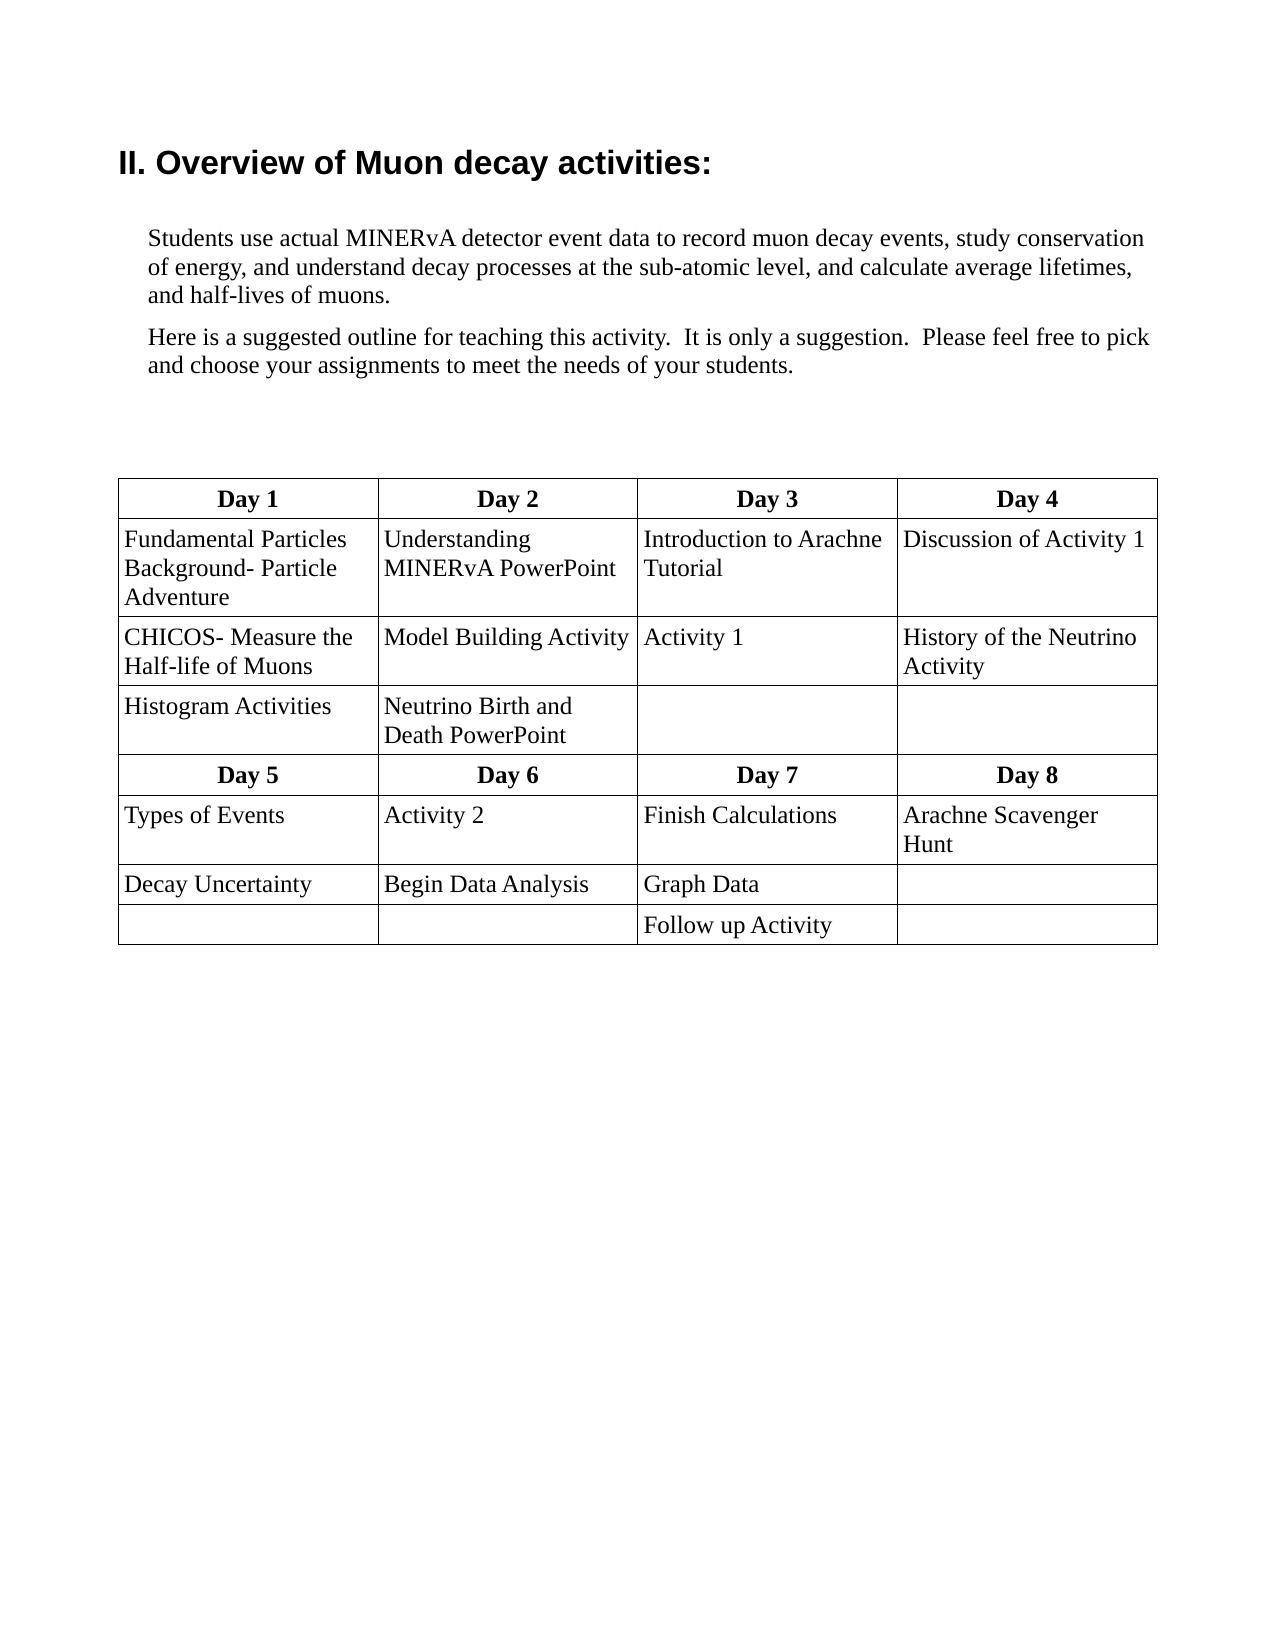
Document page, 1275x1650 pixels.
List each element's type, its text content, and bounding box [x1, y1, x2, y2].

table_cell Decay Uncertainty [119, 865, 378, 904]
table_header Day 2 [379, 479, 637, 518]
table_cell Begin Data Analysis [379, 865, 637, 904]
text Here is a suggested outline for teaching this activity. It is only a suggestion. Please feel free to pick and choose your assignments to meet the needs of your students. [148, 322, 1157, 379]
table_header Day 3 [638, 479, 897, 518]
table_cell Finish Calculations [638, 796, 897, 864]
table_header Day 4 [898, 479, 1157, 518]
table_cell History of the Neutrino Activity [898, 617, 1157, 685]
table_cell Understanding MINERvA PowerPoint [379, 519, 637, 616]
table_cell [898, 905, 1157, 944]
table_cell Graph Data [638, 865, 897, 904]
table_cell [119, 905, 378, 944]
table_cell Introduction to Arachne Tutorial [638, 519, 897, 616]
table_cell [638, 686, 897, 754]
table_cell Day 5 [119, 755, 378, 794]
table_cell Discussion of Activity 1 [898, 519, 1157, 616]
table_cell [898, 865, 1157, 904]
table_cell Arachne Scavenger Hunt [898, 796, 1157, 864]
table_cell Day 8 [898, 755, 1157, 794]
subtitle II. Overview of Muon decay activities: [118, 143, 1157, 182]
table_cell Day 7 [638, 755, 897, 794]
table_cell Types of Events [119, 796, 378, 864]
table_cell Day 6 [379, 755, 637, 794]
table_cell Histogram Activities [119, 686, 378, 754]
text Students use actual MINERvA detector event data to record muon decay events, study conservation of energy, and understand decay processes at the sub-atomic level, and calculate average lifetimes, and half-lives of muons. [148, 223, 1157, 309]
table_cell [898, 686, 1157, 754]
table_cell Activity 2 [379, 796, 637, 864]
table_cell Follow up Activity [638, 905, 897, 944]
table_cell Model Building Activity [379, 617, 637, 685]
table_cell Neutrino Birth and Death PowerPoint [379, 686, 637, 754]
table_cell [379, 905, 637, 944]
table_cell CHICOS- Measure the Half-life of Muons [119, 617, 378, 685]
table_cell Activity 1 [638, 617, 897, 685]
table_cell Fundamental Particles Background- Particle Adventure [119, 519, 378, 616]
table_header Day 1 [119, 479, 378, 518]
